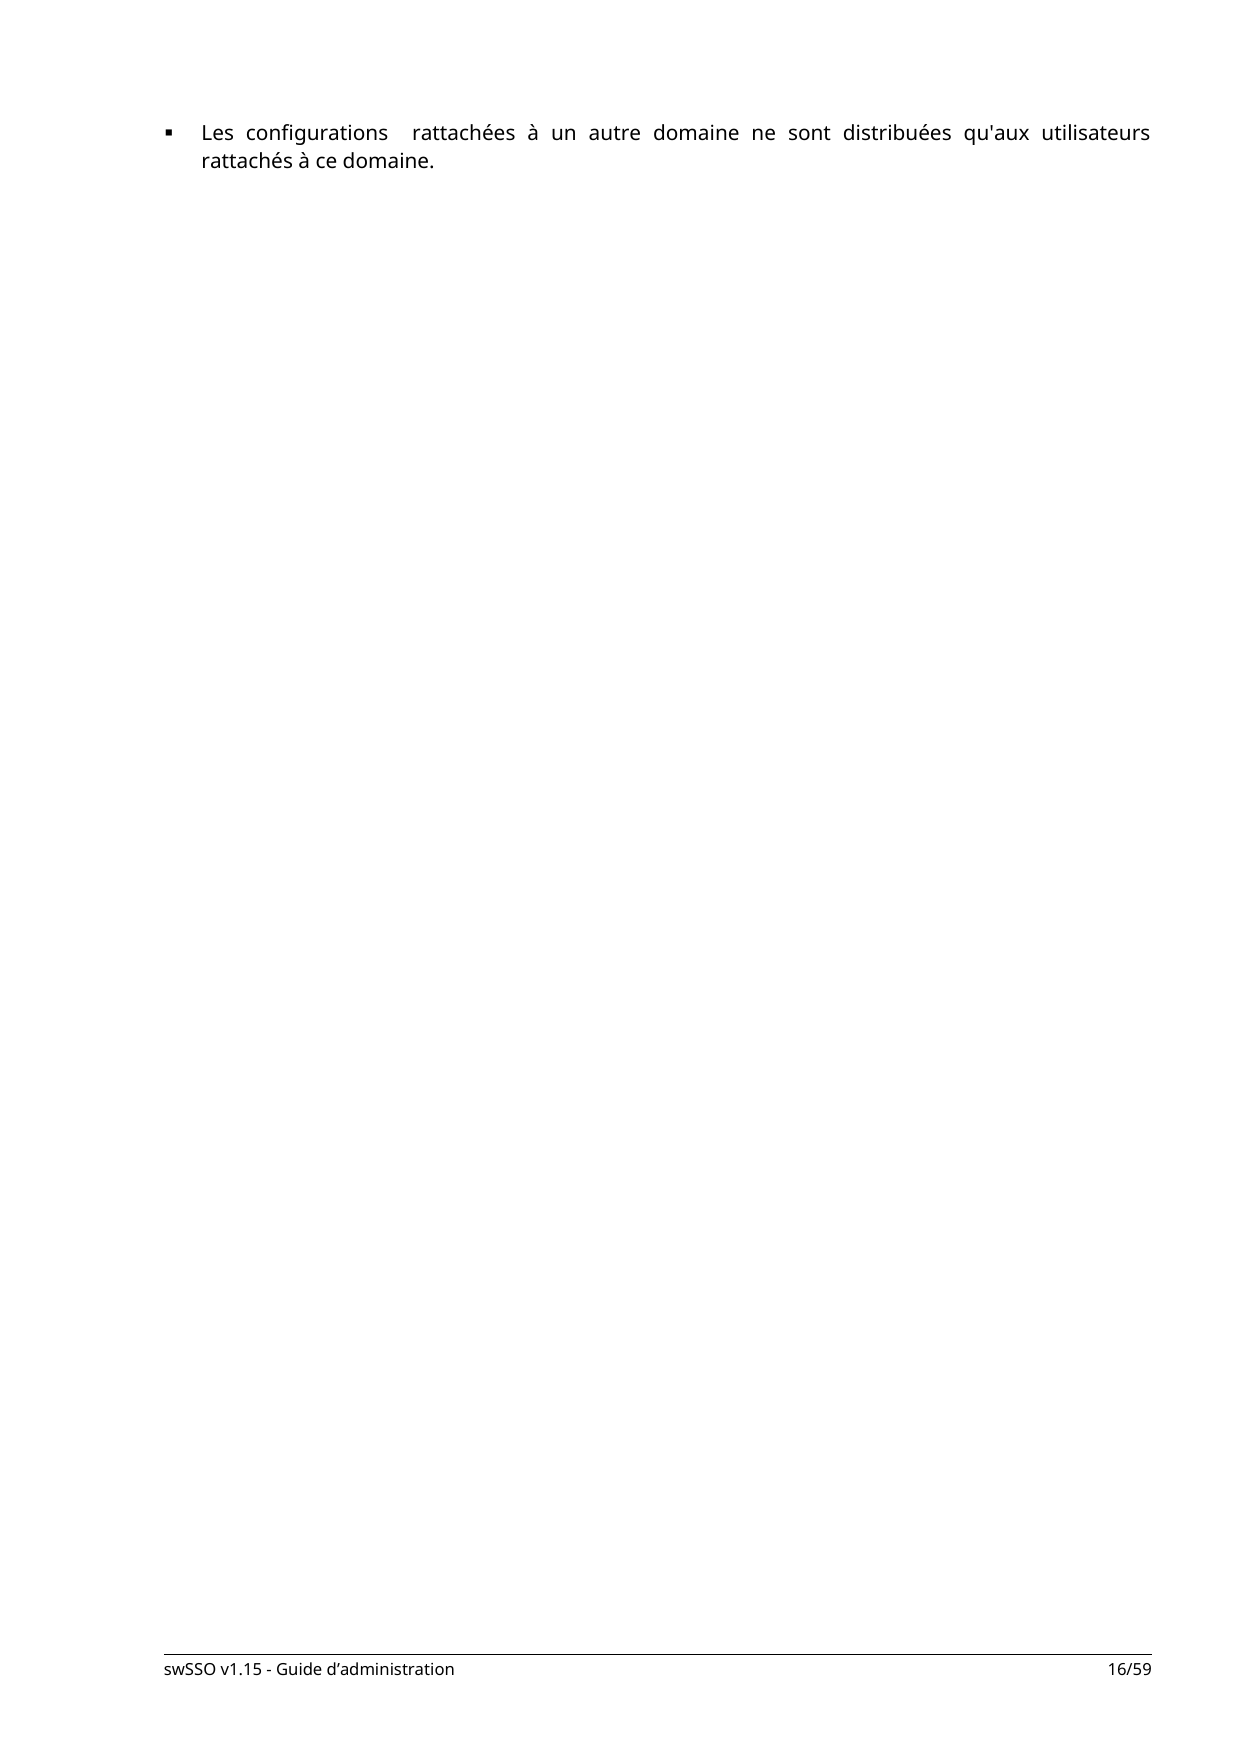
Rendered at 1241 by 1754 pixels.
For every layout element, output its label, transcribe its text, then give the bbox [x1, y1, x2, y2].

list Les configurations rattachées à un autre domaine ne sont distribuées qu'aux utilisateurs rattachés à ce domaine. [164, 118, 1152, 175]
